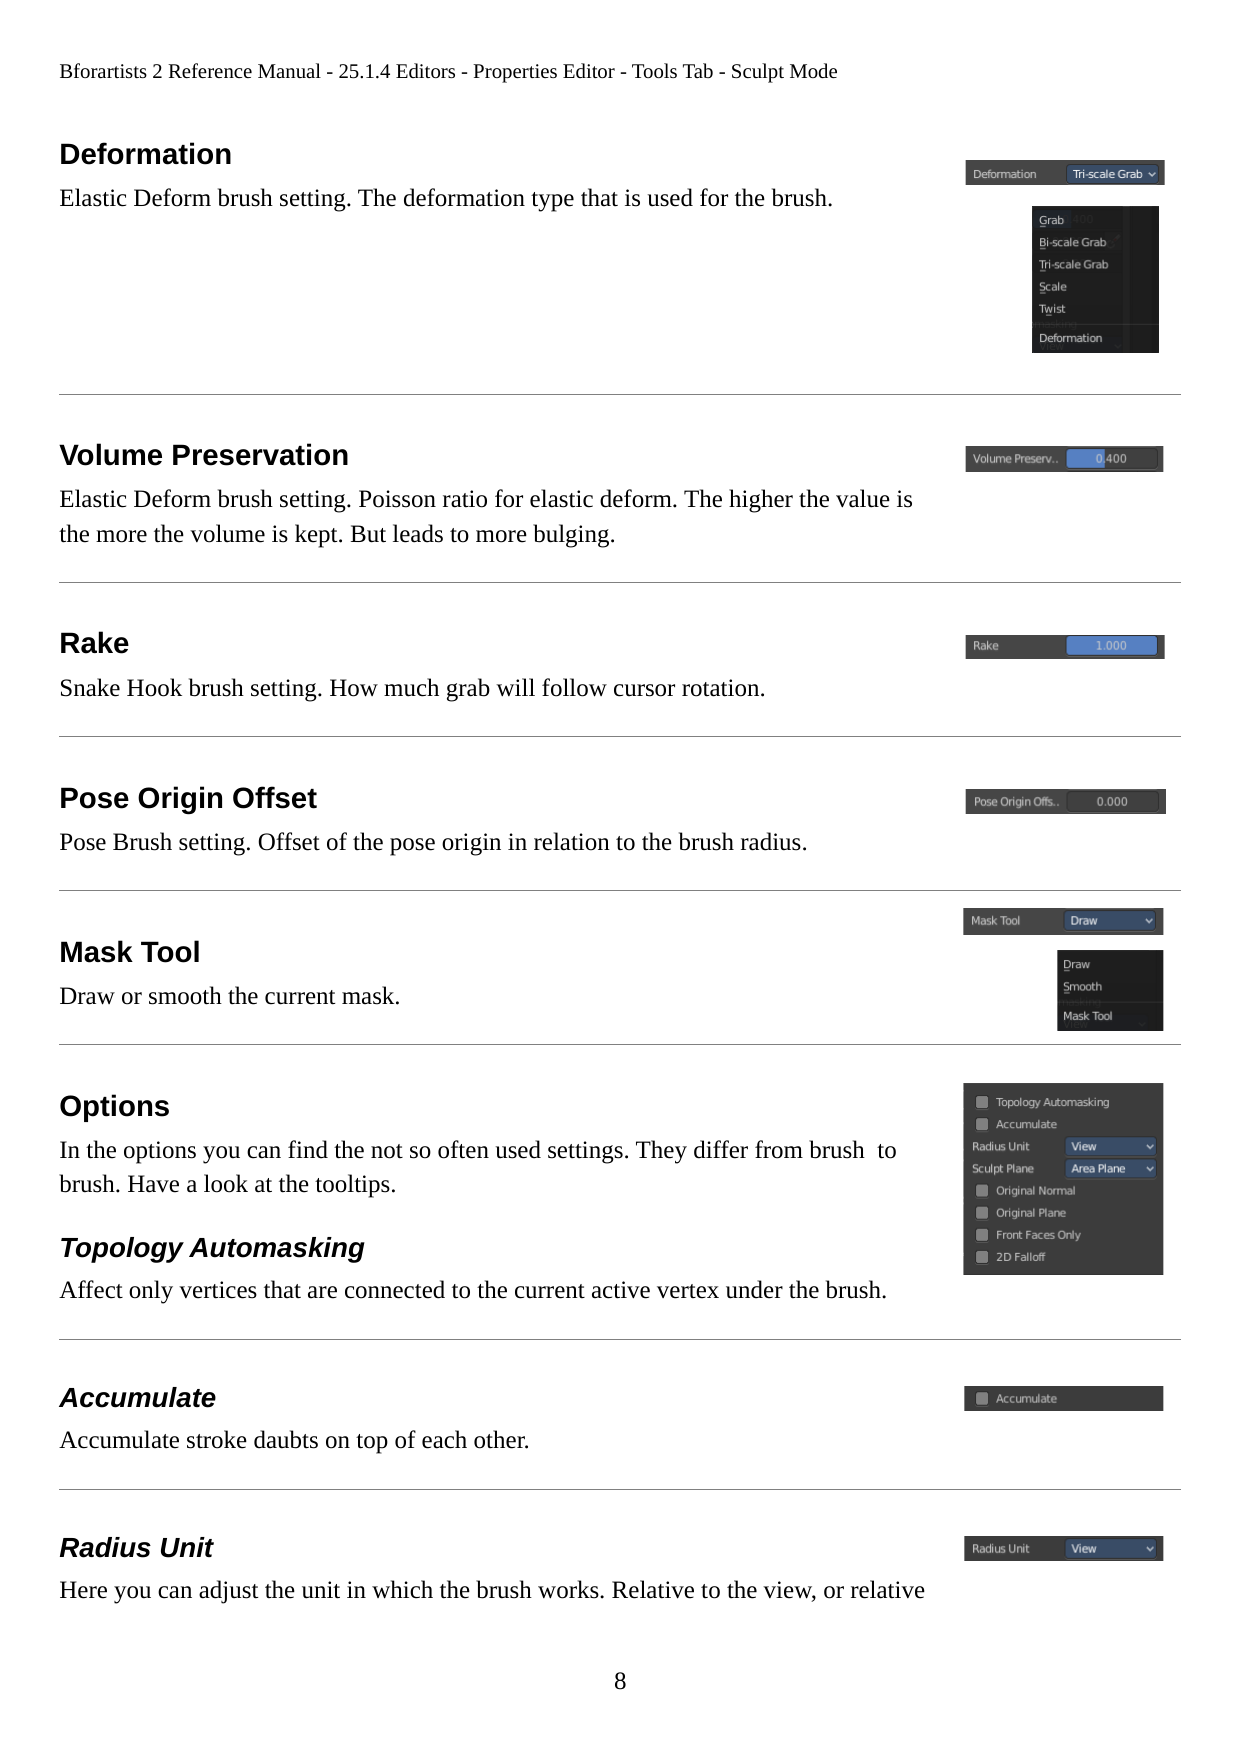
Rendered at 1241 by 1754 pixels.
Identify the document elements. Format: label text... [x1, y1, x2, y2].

text Elastic Deform brush setting. Poisson ratio for elastic deform. The higher the value is the more the volume is kept. But leads to more bulging. [59, 484, 1181, 547]
picture [1057, 950, 1164, 1031]
text Accumulate stroke daubts on top of each other. [59, 1425, 1181, 1454]
text Snake Hook brush setting. How much grab will follow cursor rotation. [59, 673, 1181, 701]
subtitle Topology Automasking [59, 1231, 963, 1263]
subtitle Rake [59, 626, 1181, 660]
picture [965, 635, 1165, 659]
picture [965, 160, 1165, 185]
picture [963, 1083, 1164, 1275]
text In the options you can find the not so often used settings. They differ from brush to brush. Have a look at the tooltips. [59, 1135, 963, 1198]
subtitle Deformation [59, 137, 1181, 170]
text Elastic Deform brush setting. The deformation type that is used for the brush. [59, 183, 1181, 212]
picture [964, 1386, 1164, 1411]
subtitle Radius Unit [59, 1531, 1181, 1563]
subtitle Accumulate [59, 1381, 1181, 1413]
subtitle Volume Preservation [59, 438, 1181, 472]
subtitle Options [59, 1089, 963, 1122]
text Draw or smooth the current mask. [59, 981, 1057, 1009]
picture [965, 446, 1164, 472]
text Pose Brush setting. Offset of the pose origin in relation to the brush radius. [59, 827, 1181, 856]
picture [1032, 206, 1159, 353]
subtitle Pose Origin Offset [59, 781, 1181, 814]
picture [963, 908, 1164, 935]
picture [964, 1536, 1164, 1561]
picture [965, 789, 1166, 814]
text Here you can adjust the unit in which the brush works. Relative to the view, or relative [59, 1576, 1181, 1604]
subtitle [1164, 1089, 1181, 1122]
text Affect only vertices that are connected to the current active vertex under the brush. [59, 1275, 1181, 1304]
subtitle [1164, 1231, 1181, 1263]
subtitle Mask Tool [59, 934, 1181, 968]
